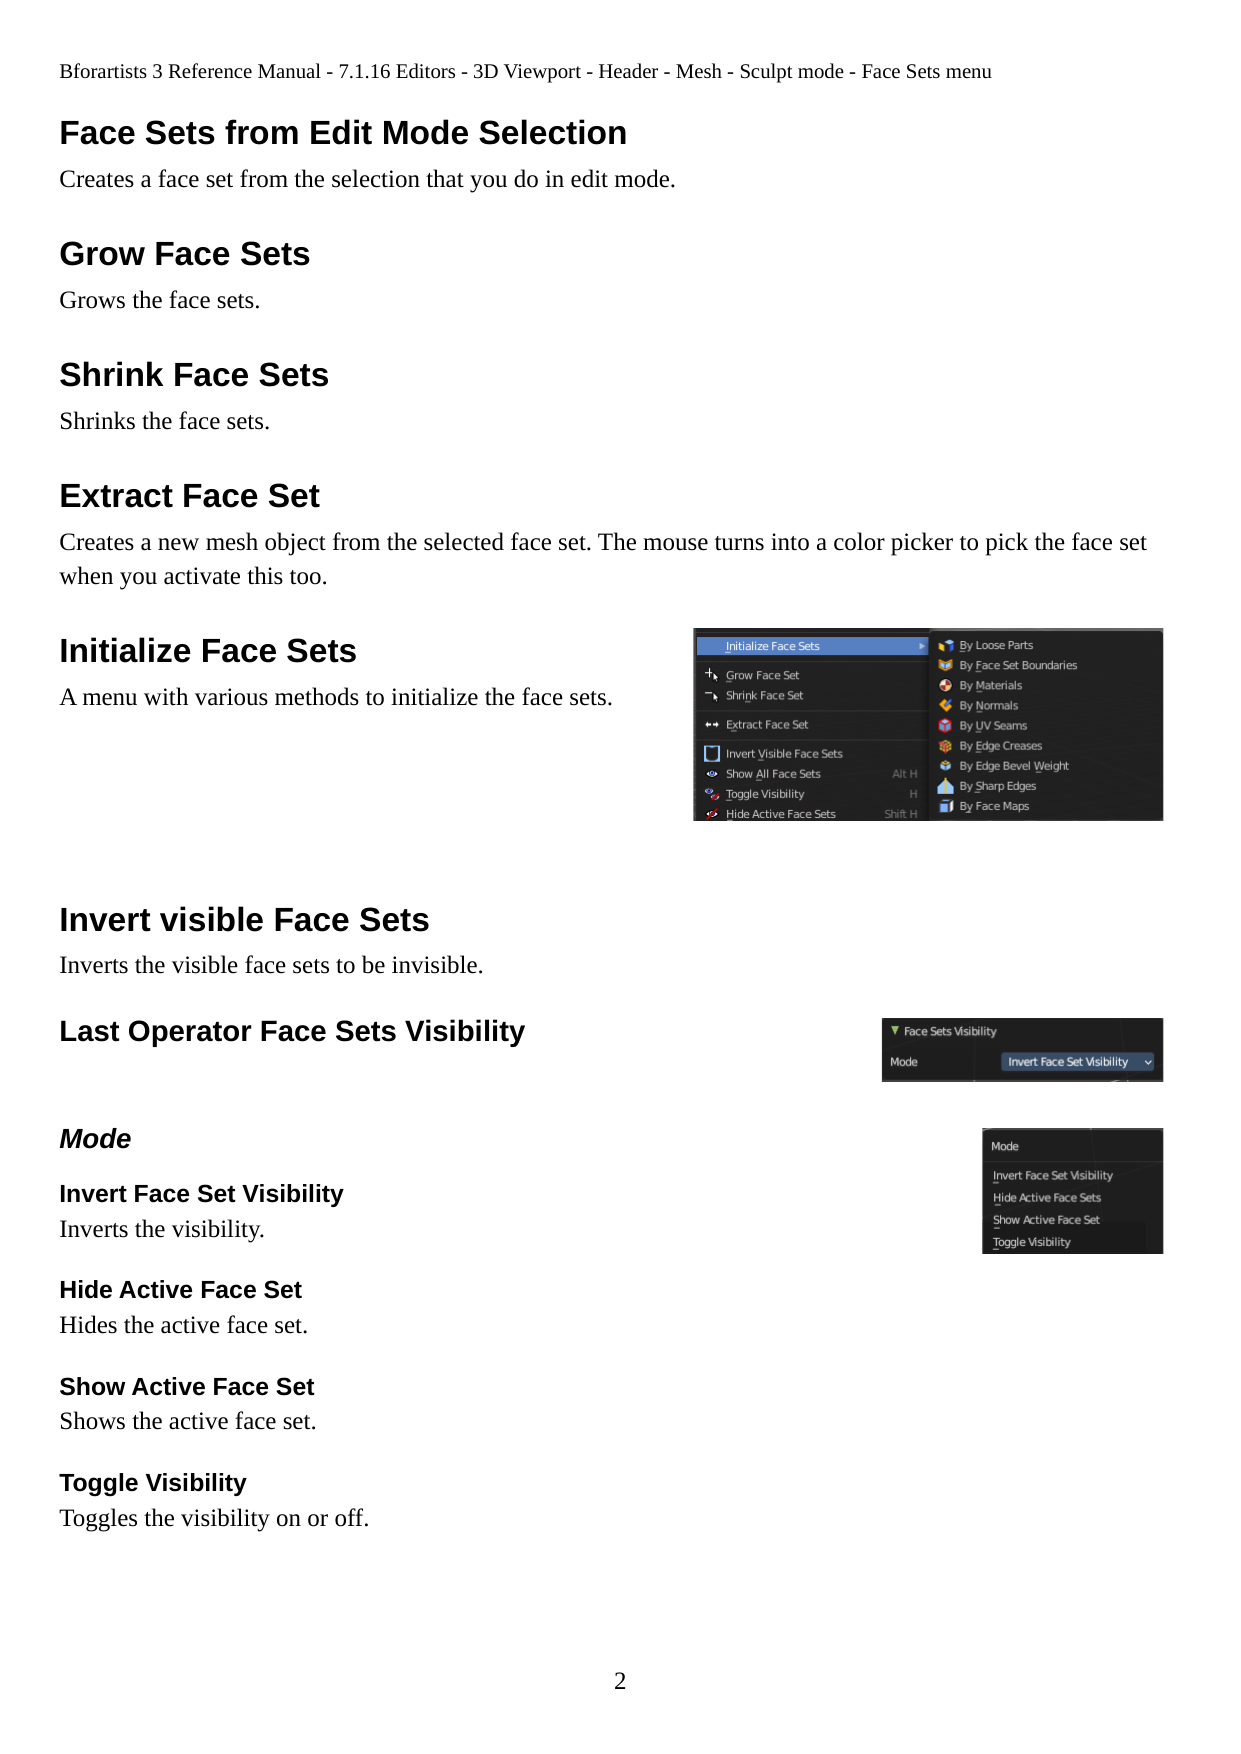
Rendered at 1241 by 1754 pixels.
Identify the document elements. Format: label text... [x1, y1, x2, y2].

text Creates a face set from the selection that you do in edit mode. [59, 164, 1181, 192]
subtitle [1164, 631, 1181, 670]
text Shrinks the face sets. [59, 406, 1181, 434]
subtitle Show Active Face Set [59, 1372, 1181, 1400]
picture [693, 628, 1164, 821]
subtitle Invert Face Set Visibility [59, 1179, 982, 1207]
subtitle Toggle Visibility [59, 1468, 1181, 1497]
subtitle Hide Active Face Set [59, 1275, 1181, 1304]
text Toggles the visibility on or off. [59, 1503, 1181, 1532]
text Hides the active face set. [59, 1310, 1181, 1339]
picture [982, 1128, 1164, 1254]
subtitle Initialize Face Sets [59, 631, 693, 670]
text A menu with various methods to initialize the face sets. [59, 682, 693, 711]
subtitle Grow Face Sets [59, 234, 1181, 272]
subtitle Shrink Face Sets [59, 355, 1181, 393]
subtitle Last Operator Face Sets Visibility [59, 1014, 1181, 1048]
text [1164, 1214, 1181, 1242]
text Inverts the visibility. [59, 1214, 982, 1242]
subtitle Face Sets from Edit Mode Selection [59, 113, 1181, 151]
subtitle Invert visible Face Sets [59, 899, 1181, 938]
picture [881, 1018, 1164, 1082]
text Grows the face sets. [59, 285, 1181, 313]
subtitle Extract Face Set [59, 476, 1181, 514]
text Shows the active face set. [59, 1406, 1181, 1435]
subtitle Mode [59, 1122, 1181, 1154]
text Creates a new mesh object from the selected face set. The mouse turns into a color picker to pick the face set when you activate this too. [59, 527, 1181, 590]
text Inverts the visible face sets to be invisible. [59, 951, 1181, 979]
